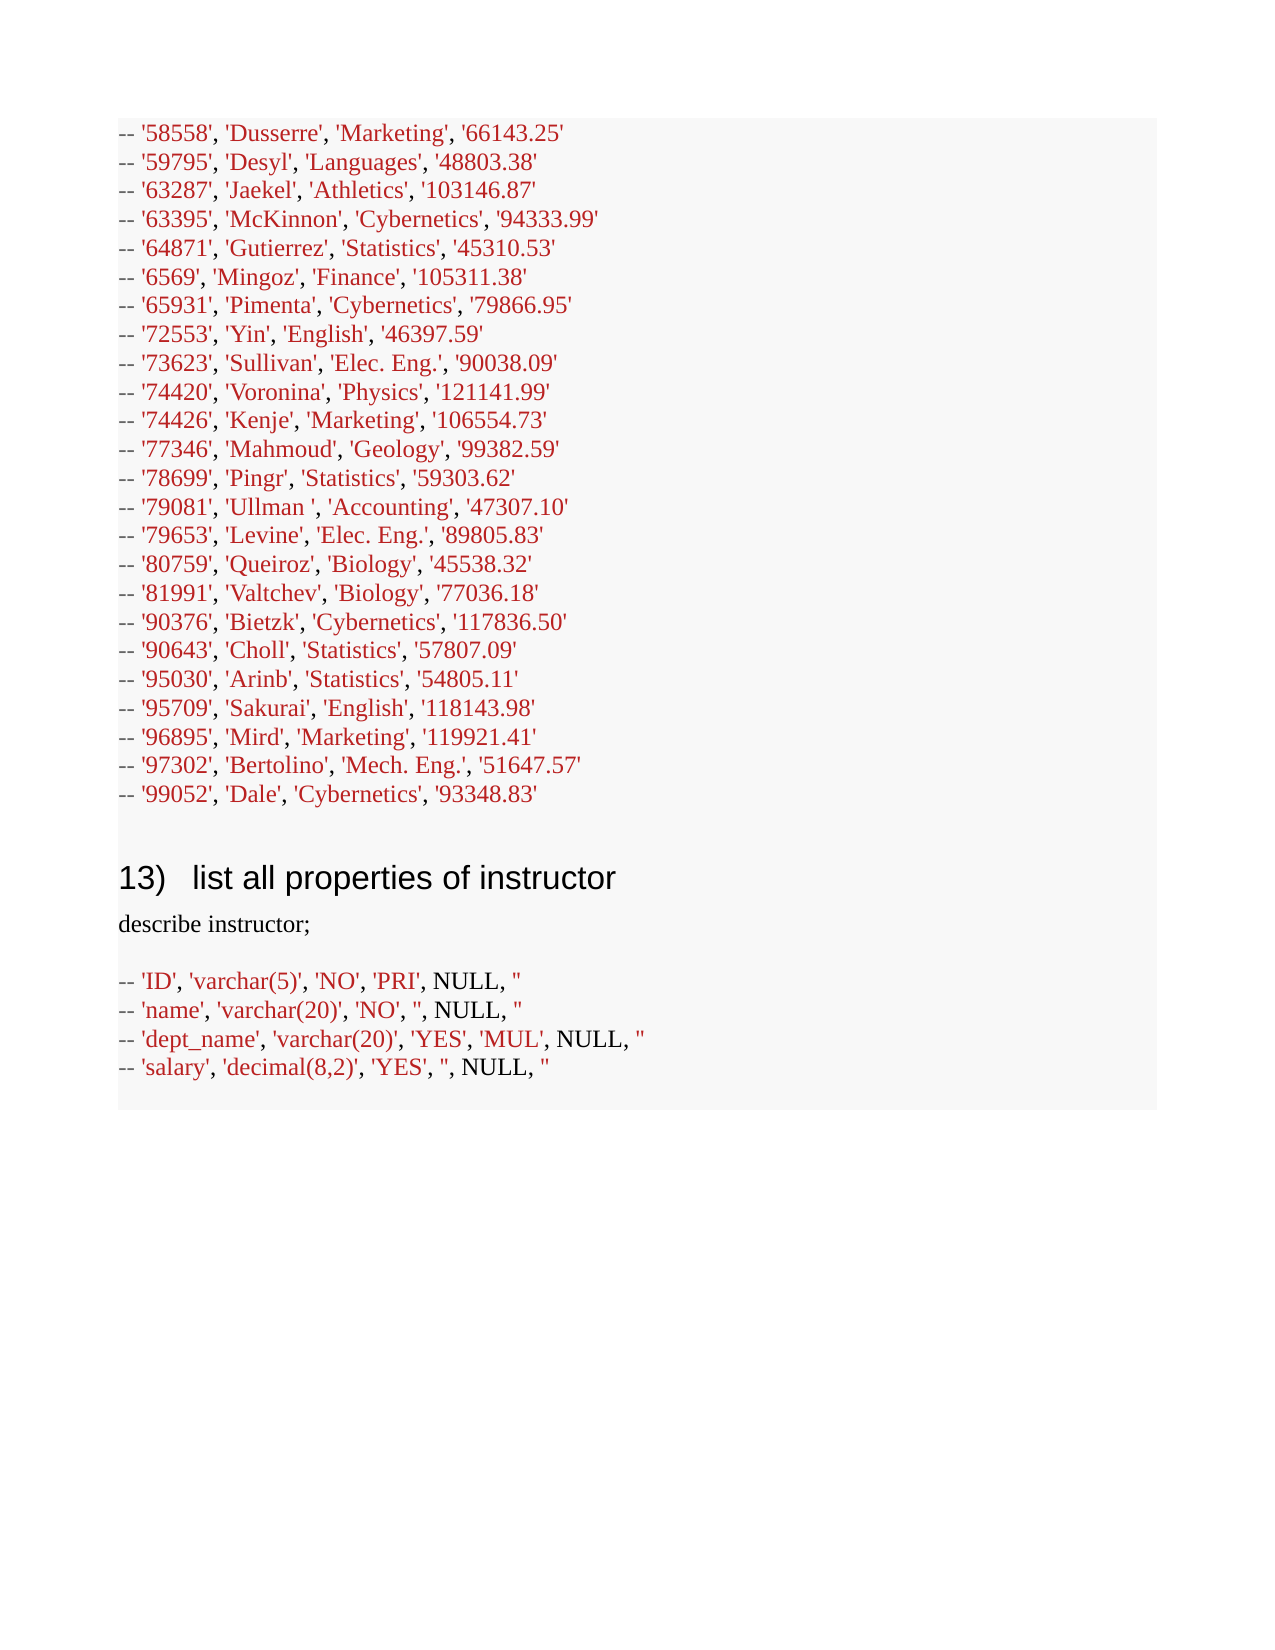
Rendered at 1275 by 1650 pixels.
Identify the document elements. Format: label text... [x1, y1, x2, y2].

text -- '77346', 'Mahmoud', 'Geology', '99382.59' [118, 434, 1157, 463]
text -- 'name', 'varchar(20)', 'NO', '', NULL, '' [118, 995, 1157, 1024]
text -- '90643', 'Choll', 'Statistics', '57807.09' [118, 636, 1157, 664]
text -- '74426', 'Kenje', 'Marketing', '106554.73' [118, 406, 1157, 434]
text -- '65931', 'Pimenta', 'Cybernetics', '79866.95' [118, 291, 1157, 319]
text -- '63287', 'Jaekel', 'Athletics', '103146.87' [118, 176, 1157, 204]
text -- '6569', 'Mingoz', 'Finance', '105311.38' [118, 262, 1157, 291]
text -- 'ID', 'varchar(5)', 'NO', 'PRI', NULL, '' [118, 966, 1157, 995]
text -- '72553', 'Yin', 'English', '46397.59' [118, 319, 1157, 348]
text -- '79081', 'Ullman ', 'Accounting', '47307.10' [118, 492, 1157, 521]
text -- '74420', 'Voronina', 'Physics', '121141.99' [118, 377, 1157, 406]
text -- 'dept_name', 'varchar(20)', 'YES', 'MUL', NULL, '' [118, 1024, 1157, 1052]
text -- '78699', 'Pingr', 'Statistics', '59303.62' [118, 463, 1157, 492]
text -- '79653', 'Levine', 'Elec. Eng.', '89805.83' [118, 521, 1157, 549]
text -- '90376', 'Bietzk', 'Cybernetics', '117836.50' [118, 607, 1157, 636]
text -- '59795', 'Desyl', 'Languages', '48803.38' [118, 147, 1157, 176]
text -- '64871', 'Gutierrez', 'Statistics', '45310.53' [118, 233, 1157, 262]
text -- '97302', 'Bertolino', 'Mech. Eng.', '51647.57' [118, 751, 1157, 779]
text -- '63395', 'McKinnon', 'Cybernetics', '94333.99' [118, 204, 1157, 233]
text -- '99052', 'Dale', 'Cybernetics', '93348.83' [118, 779, 1157, 808]
text -- '58558', 'Dusserre', 'Marketing', '66143.25' [118, 118, 1157, 147]
subtitle list all properties of instructor [118, 858, 1157, 896]
text -- '73623', 'Sullivan', 'Elec. Eng.', '90038.09' [118, 348, 1157, 377]
text -- '95030', 'Arinb', 'Statistics', '54805.11' [118, 664, 1157, 693]
text -- '96895', 'Mird', 'Marketing', '119921.41' [118, 722, 1157, 751]
text -- '80759', 'Queiroz', 'Biology', '45538.32' [118, 549, 1157, 578]
text describe instructor; [118, 909, 1157, 937]
text -- 'salary', 'decimal(8,2)', 'YES', '', NULL, '' [118, 1052, 1157, 1081]
text -- '95709', 'Sakurai', 'English', '118143.98' [118, 693, 1157, 722]
text -- '81991', 'Valtchev', 'Biology', '77036.18' [118, 578, 1157, 607]
